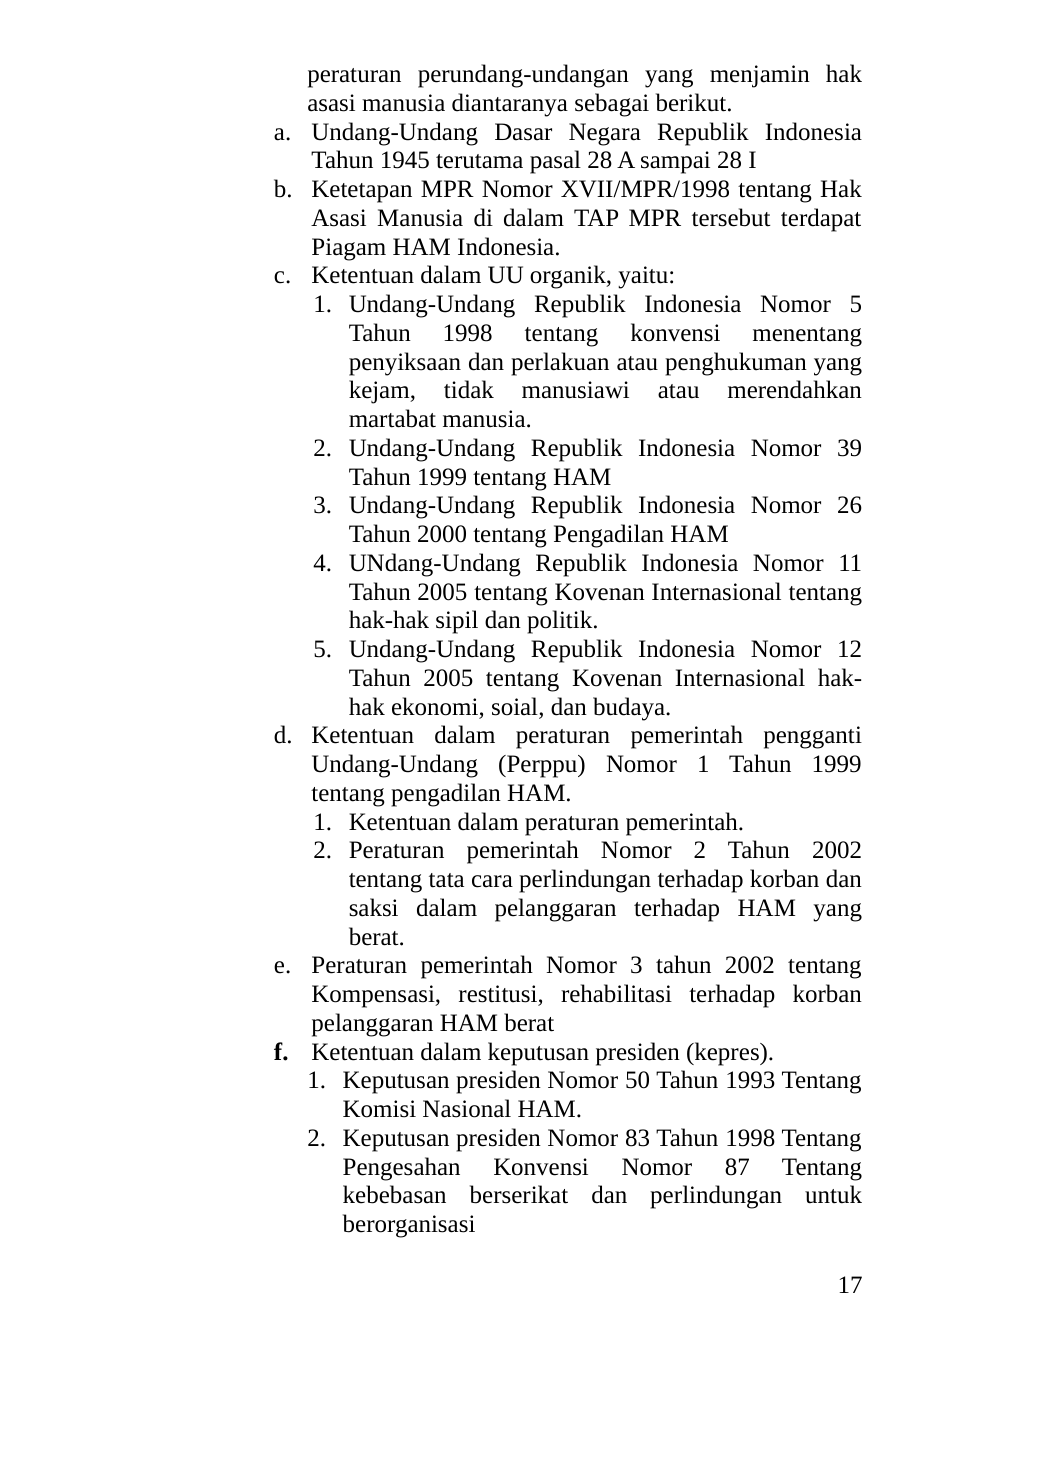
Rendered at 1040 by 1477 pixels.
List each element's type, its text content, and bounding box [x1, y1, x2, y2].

list Ketetapan MPR Nomor XVII/MPR/1998 tentang Hak Asasi Manusia di dalam TAP MPR tersebut terdapat Piagam HAM Indonesia. [274, 174, 862, 260]
list Keputusan presiden Nomor 83 Tahun 1998 Tentang Pengesahan Konvensi Nomor 87 Tentang kebebasan berserikat dan perlindungan untuk berorganisasi [307, 1123, 862, 1238]
text peraturan perundang-undangan yang menjamin hak asasi manusia diantaranya sebagai berikut. [307, 59, 862, 117]
list Undang-Undang Republik Indonesia Nomor 26 Tahun 2000 tentang Pengadilan HAM [313, 490, 862, 548]
list Peraturan pemerintah Nomor 2 Tahun 2002 tentang tata cara perlindungan terhadap korban dan saksi dalam pelanggaran terhadap HAM yang berat. [313, 835, 862, 950]
list Ketentuan dalam peraturan pemerintah pengganti Undang-Undang (Perppu) Nomor 1 Tahun 1999 tentang pengadilan HAM. [274, 720, 862, 807]
list Ketentuan dalam UU organik, yaitu: [274, 260, 862, 289]
list UNdang-Undang Republik Indonesia Nomor 11 Tahun 2005 tentang Kovenan Internasional tentang hak-hak sipil dan politik. [313, 548, 862, 634]
list Keputusan presiden Nomor 50 Tahun 1993 Tentang Komisi Nasional HAM. [307, 1065, 862, 1123]
list Peraturan pemerintah Nomor 3 tahun 2002 tentang Kompensasi, restitusi, rehabilitasi terhadap korban pelanggaran HAM berat [274, 950, 862, 1037]
list Ketentuan dalam peraturan pemerintah. [313, 807, 862, 835]
list Undang-Undang Republik Indonesia Nomor 39 Tahun 1999 tentang HAM [313, 433, 862, 490]
list Undang-Undang Republik Indonesia Nomor 5 Tahun 1998 tentang konvensi menentang penyiksaan dan perlakuan atau penghukuman yang kejam, tidak manusiawi atau merendahkan martabat manusia. [313, 289, 862, 433]
list Ketentuan dalam keputusan presiden (kepres). [274, 1037, 862, 1065]
list Undang-Undang Dasar Negara Republik Indonesia Tahun 1945 terutama pasal 28 A sampai 28 I [274, 117, 862, 174]
list Undang-Undang Republik Indonesia Nomor 12 Tahun 2005 tentang Kovenan Internasional hak-hak ekonomi, soial, dan budaya. [313, 634, 862, 720]
